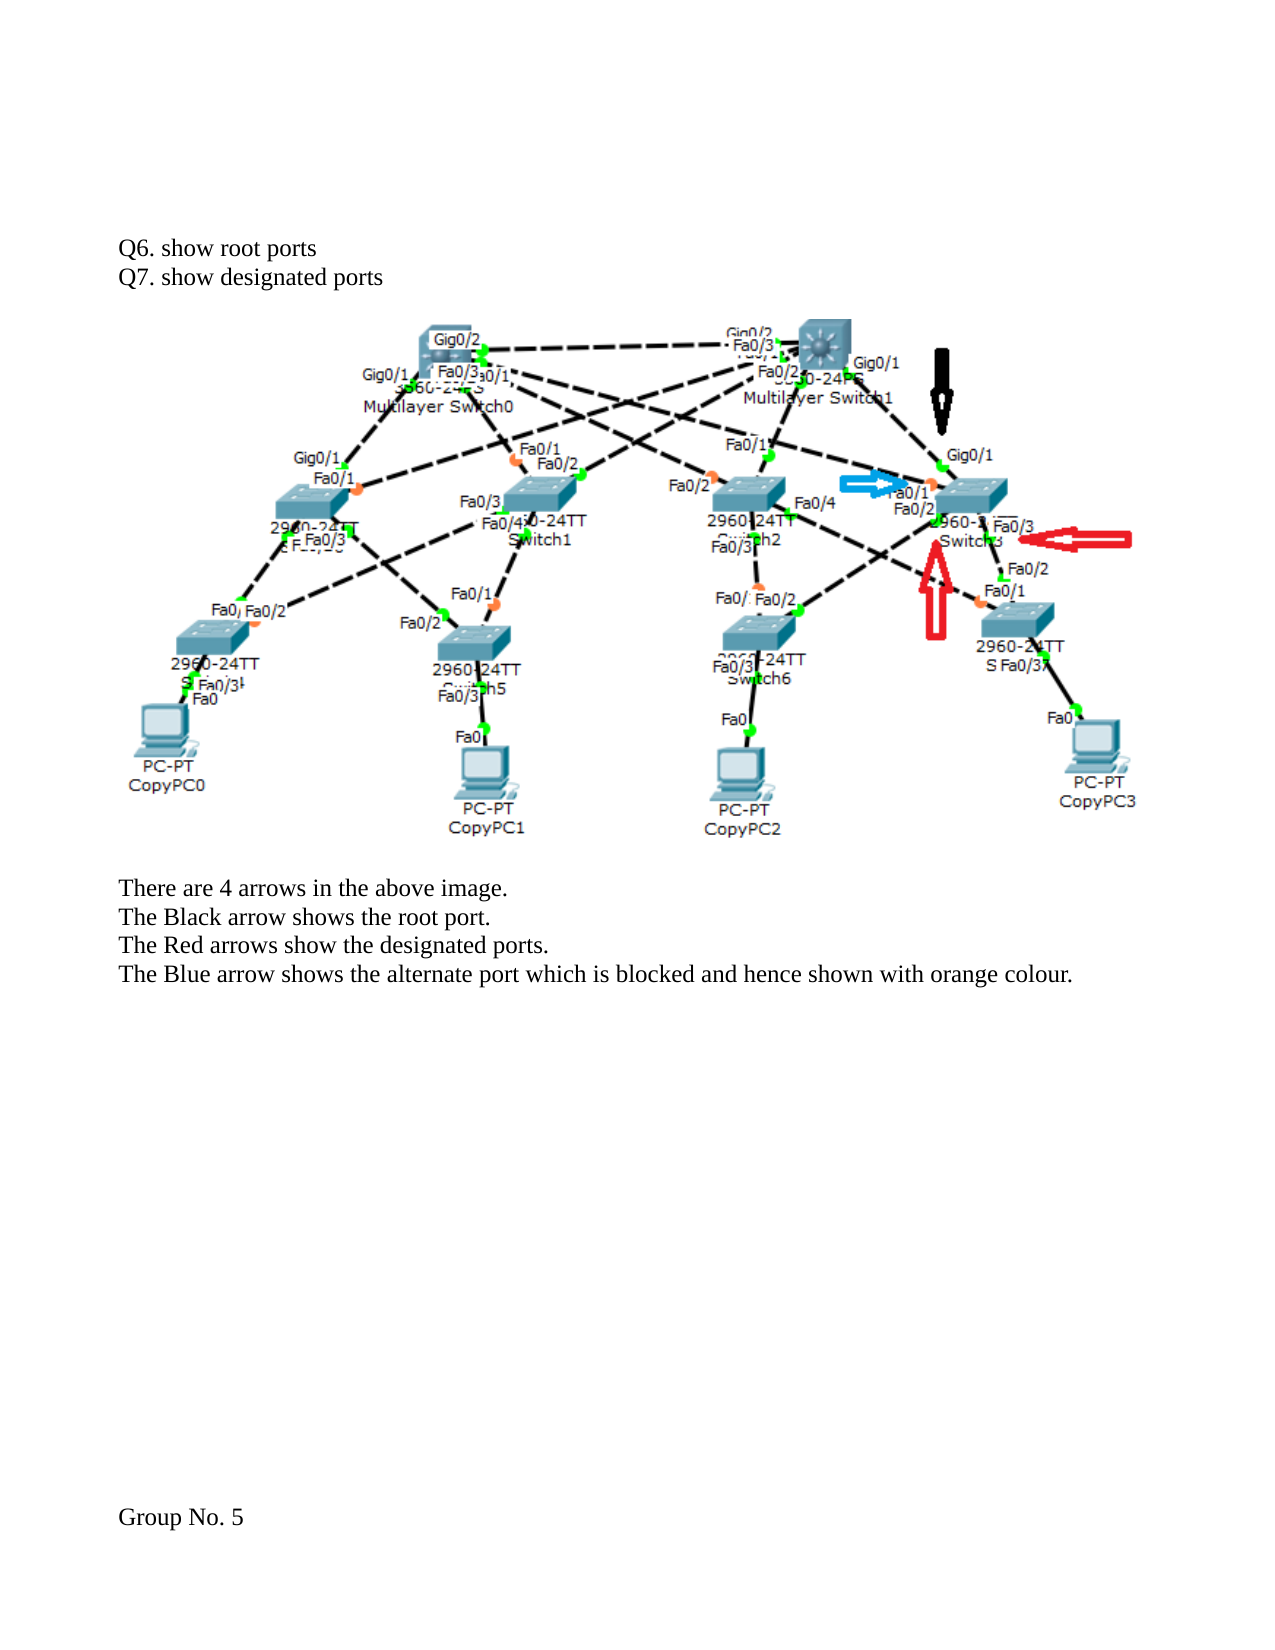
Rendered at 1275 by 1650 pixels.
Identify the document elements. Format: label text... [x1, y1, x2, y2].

text The Red arrows show the designated ports. [118, 931, 1157, 959]
text The Blue arrow shows the alternate port which is blocked and hence shown with orange colour. [118, 959, 1157, 988]
text Q7. show designated ports [118, 262, 1157, 291]
picture [118, 319, 1157, 873]
text There are 4 arrows in the above image. [118, 873, 1157, 902]
text Q6. show root ports [118, 233, 1157, 262]
text The Black arrow shows the root port. [118, 902, 1157, 931]
